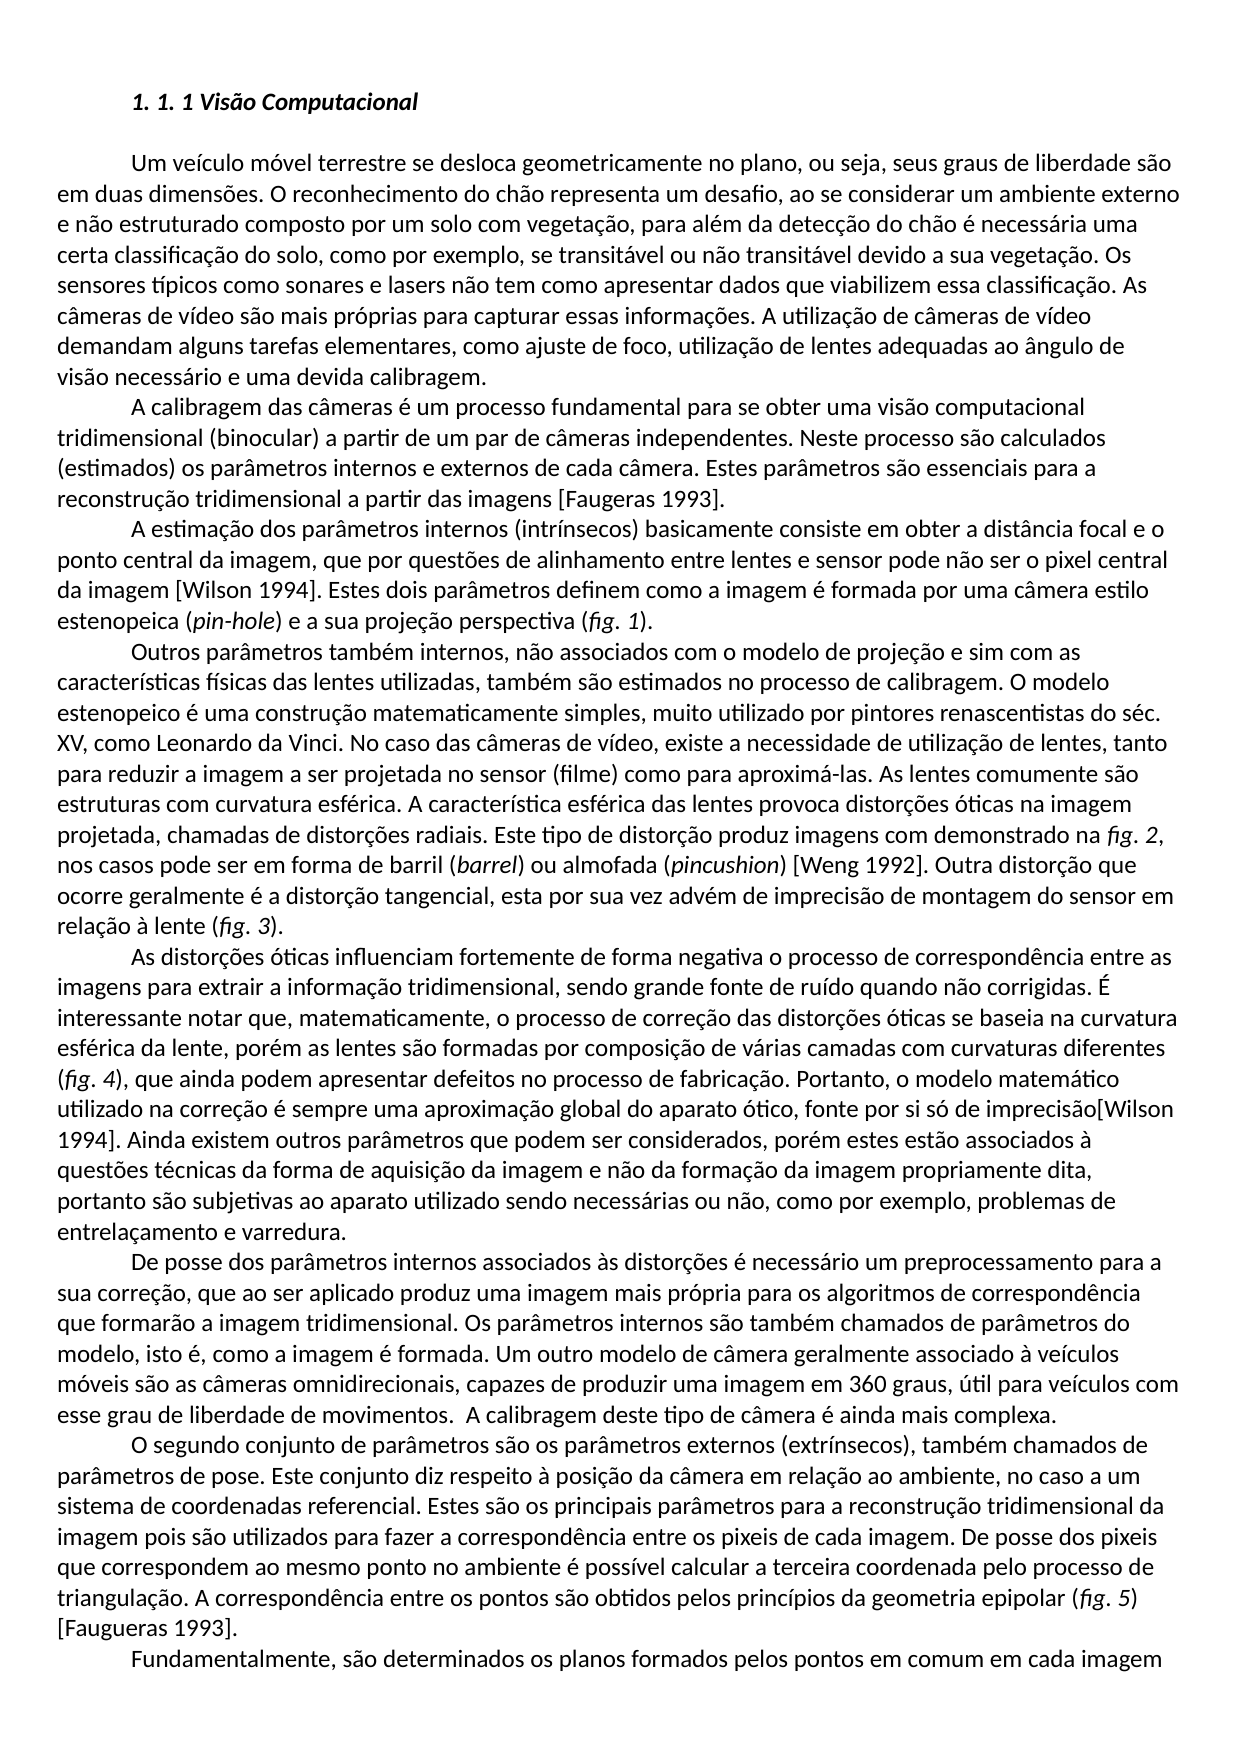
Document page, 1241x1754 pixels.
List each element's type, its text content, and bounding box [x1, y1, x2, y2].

text Fundamentalmente, são determinados os planos formados pelos pontos em comum em cada imagem [57, 1643, 1183, 1673]
text Outros parâmetros também internos, não associados com o modelo de projeção e sim com as características físicas das lentes utilizadas, também são estimados no processo de calibragem. O modelo estenopeico é uma construção matematicamente simples, muito utilizado por pintores renascentistas do séc. XV, como Leonardo da Vinci. No caso das câmeras de vídeo, existe a necessidade de utilização de lentes, tanto para reduzir a imagem a ser projetada no sensor (filme) como para aproximá-las. As lentes comumente são estruturas com curvatura esférica. A característica esférica das lentes provoca distorções óticas na imagem projetada, chamadas de distorções radiais. Este tipo de distorção produz imagens com demonstrado na fig. 2, nos casos pode ser em forma de barril (barrel) ou almofada (pincushion) [Weng 1992]. Outra distorção que ocorre geralmente é a distorção tangencial, esta por sua vez advém de imprecisão de montagem do sensor em relação à lente (fig. 3). [57, 636, 1183, 941]
text A estimação dos parâmetros internos (intrínsecos) basicamente consiste em obter a distância focal e o ponto central da imagem, que por questões de alinhamento entre lentes e sensor pode não ser o pixel central da imagem [Wilson 1994]. Estes dois parâmetros definem como a imagem é formada por uma câmera estilo estenopeica (pin-hole) e a sua projeção perspectiva (fig. 1). [57, 514, 1183, 636]
text Um veículo móvel terrestre se desloca geometricamente no plano, ou seja, seus graus de liberdade são em duas dimensões. O reconhecimento do chão representa um desafio, ao se considerar um ambiente externo e não estruturado composto por um solo com vegetação, para além da detecção do chão é necessária uma certa classificação do solo, como por exemplo, se transitável ou não transitável devido a sua vegetação. Os sensores típicos como sonares e lasers não tem como apresentar dados que viabilizem essa classificação. As câmeras de vídeo são mais próprias para capturar essas informações. A utilização de câmeras de vídeo demandam alguns tarefas elementares, como ajuste de foco, utilização de lentes adequadas ao ângulo de visão necessário e uma devida calibragem. [57, 147, 1183, 392]
text O segundo conjunto de parâmetros são os parâmetros externos (extrínsecos), também chamados de parâmetros de pose. Este conjunto diz respeito à posição da câmera em relação ao ambiente, no caso a um sistema de coordenadas referencial. Estes são os principais parâmetros para a reconstrução tridimensional da imagem pois são utilizados para fazer a correspondência entre os pixeis de cada imagem. De posse dos pixeis que correspondem ao mesmo ponto no ambiente é possível calcular a terceira coordenada pelo processo de triangulação. A correspondência entre os pontos são obtidos pelos princípios da geometria epipolar (fig. 5) [Faugueras 1993]. [57, 1429, 1183, 1643]
text As distorções óticas influenciam fortemente de forma negativa o processo de correspondência entre as imagens para extrair a informação tridimensional, sendo grande fonte de ruído quando não corrigidas. É interessante notar que, matematicamente, o processo de correção das distorções óticas se baseia na curvatura esférica da lente, porém as lentes são formadas por composição de várias camadas com curvaturas diferentes (fig. 4), que ainda podem apresentar defeitos no processo de fabricação. Portanto, o modelo matemático utilizado na correção é sempre uma aproximação global do aparato ótico, fonte por si só de imprecisão[Wilson 1994]. Ainda existem outros parâmetros que podem ser considerados, porém estes estão associados à questões técnicas da forma de aquisição da imagem e não da formação da imagem propriamente dita, portanto são subjetivas ao aparato utilizado sendo necessárias ou não, como por exemplo, problemas de entrelaçamento e varredura. [57, 941, 1183, 1246]
text De posse dos parâmetros internos associados às distorções é necessário um preprocessamento para a sua correção, que ao ser aplicado produz uma imagem mais própria para os algoritmos de correspondência que formarão a imagem tridimensional. Os parâmetros internos são também chamados de parâmetros do modelo, isto é, como a imagem é formada. Um outro modelo de câmera geralmente associado à veículos móveis são as câmeras omnidirecionais, capazes de produzir uma imagem em 360 graus, útil para veículos com esse grau de liberdade de movimentos. A calibragem deste tipo de câmera é ainda mais complexa. [57, 1246, 1183, 1429]
text A calibragem das câmeras é um processo fundamental para se obter uma visão computacional tridimensional (binocular) a partir de um par de câmeras independentes. Neste processo são calculados (estimados) os parâmetros internos e externos de cada câmera. Estes parâmetros são essenciais para a reconstrução tridimensional a partir das imagens [Faugeras 1993]. [57, 392, 1183, 514]
text 1. 1. 1 Visão Computacional [57, 86, 1183, 117]
